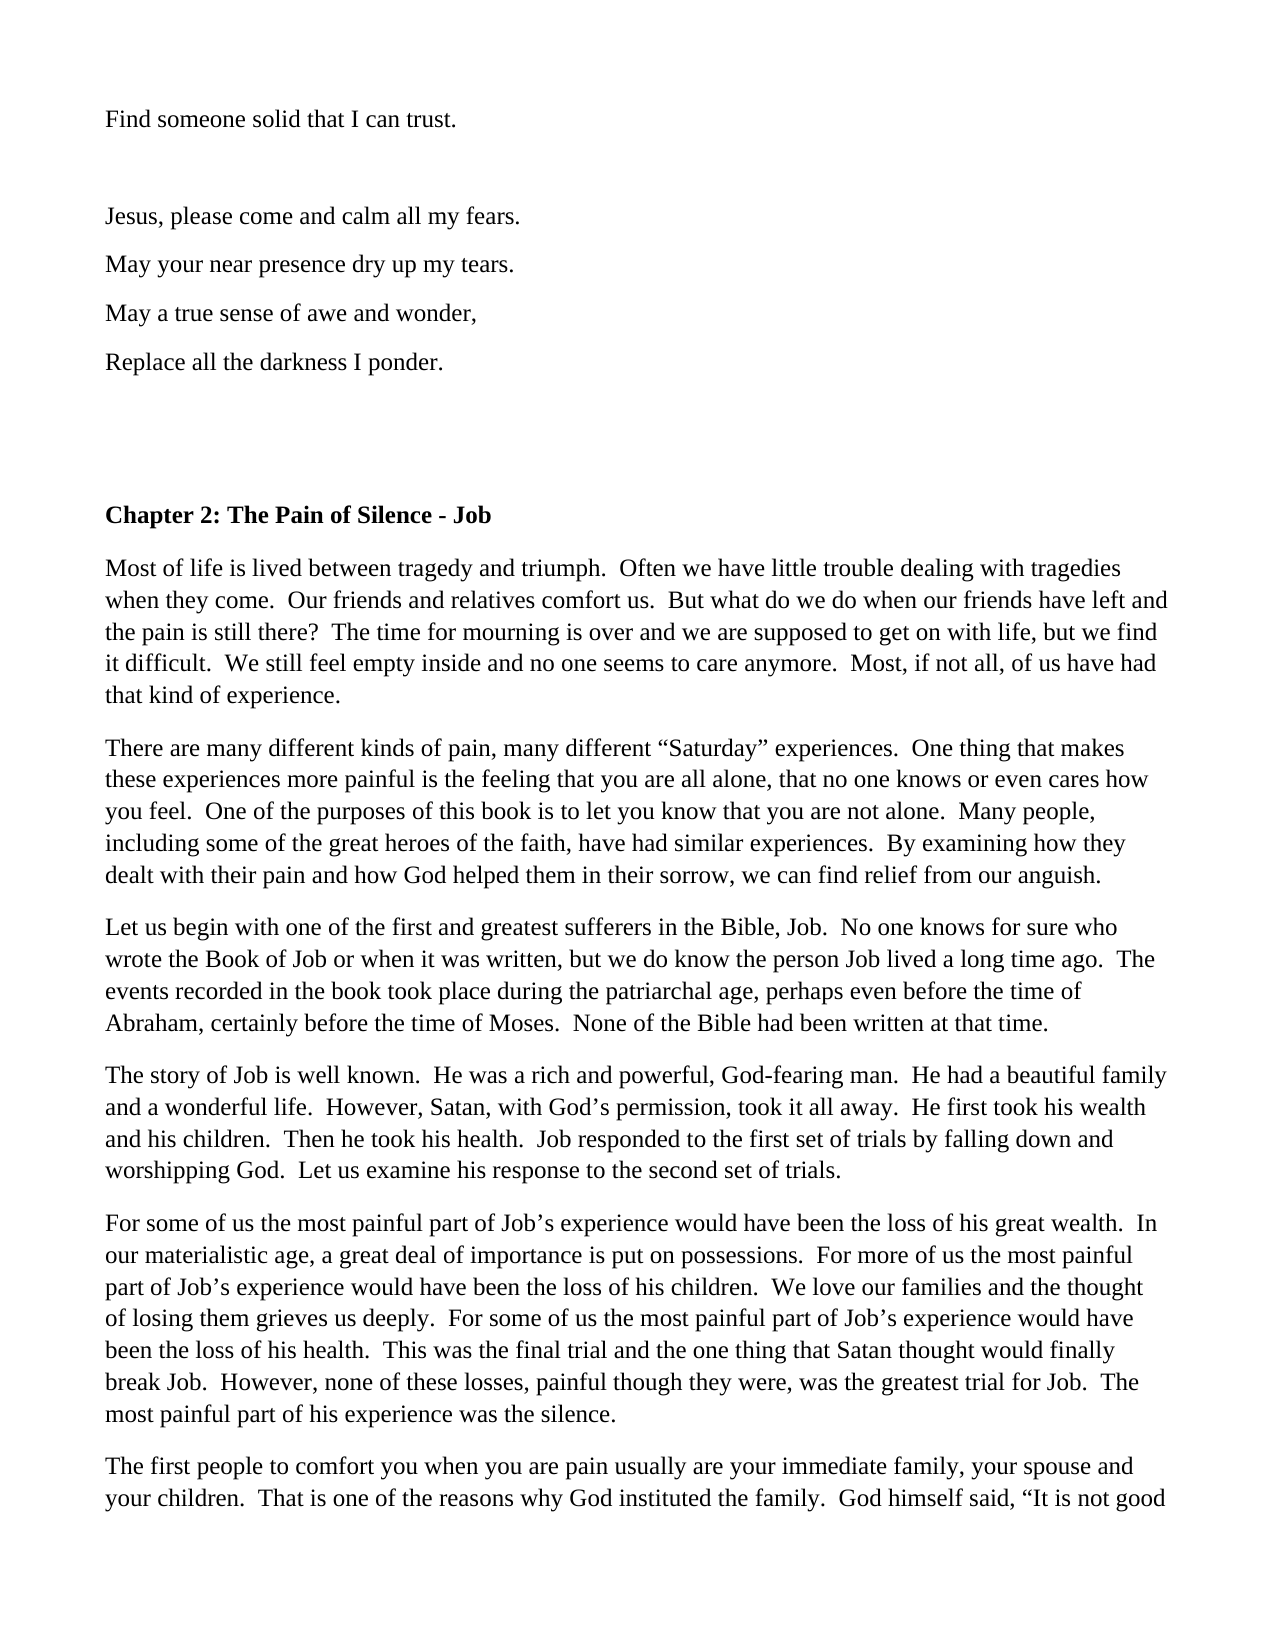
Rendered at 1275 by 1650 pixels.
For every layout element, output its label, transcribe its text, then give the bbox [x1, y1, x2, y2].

text Let us begin with one of the first and greatest sufferers in the Bible, Job. No one knows for sure who wrote the Book of Job or when it was written, but we do know the person Job lived a long time ago. The events recorded in the book took place during the patriarchal age, perhaps even before the time of Abraham, certainly before the time of Moses. None of the Bible had been written at that time. [105, 913, 1170, 1036]
text Replace all the darkness I ponder. [105, 348, 1170, 375]
text May your near presence dry up my tears. [105, 251, 1170, 278]
text Chapter 2: The Pain of Silence - Job [105, 501, 1170, 529]
text There are many different kinds of pain, many different “Saturday” experiences. One thing that makes these experiences more painful is the feeling that you are all alone, that no one knows or even cares how you feel. One of the purposes of this book is to let you know that you are not alone. Many people, including some of the great heroes of the faith, have had similar experiences. By examining how they dealt with their pain and how God helped them in their sorrow, we can find relief from our anguish. [105, 734, 1170, 888]
text For some of us the most painful part of Job’s experience would have been the loss of his great wealth. In our materialistic age, a great deal of importance is put on possessions. For more of us the most painful part of Job’s experience would have been the loss of his children. We love our families and the thought of losing them grieves us deeply. For some of us the most painful part of Job’s experience would have been the loss of his health. This was the final trial and the one thing that Satan thought would finally break Job. However, none of these losses, painful though they were, was the greatest trial for Job. The most painful part of his experience was the silence. [105, 1209, 1170, 1428]
text Find someone solid that I can trust. [105, 105, 1170, 133]
text The first people to comfort you when you are pain usually are your immediate family, your spouse and your children. That is one of the reasons why God instituted the family. God himself said, “It is not good [105, 1452, 1170, 1512]
text Most of life is lived between tragedy and triumph. Often we have little trouble dealing with tragedies when they come. Our friends and relatives comfort us. But what do we do when our friends have left and the pain is still there? The time for mourning is over and we are supposed to get on with life, but we find it difficult. We still feel empty inside and no one seems to care anymore. Most, if not all, of us have had that kind of experience. [105, 554, 1170, 709]
text The story of Job is well known. He was a rich and powerful, God-fearing man. He had a beautiful family and a wonderful life. However, Satan, with God’s permission, took it all away. He first took his wealth and his children. Then he took his health. Job responded to the first set of trials by falling down and worshipping God. Let us examine his response to the second set of trials. [105, 1061, 1170, 1184]
text Jesus, please come and calm all my fears. [105, 202, 1170, 230]
text May a true sense of awe and wonder, [105, 299, 1170, 327]
